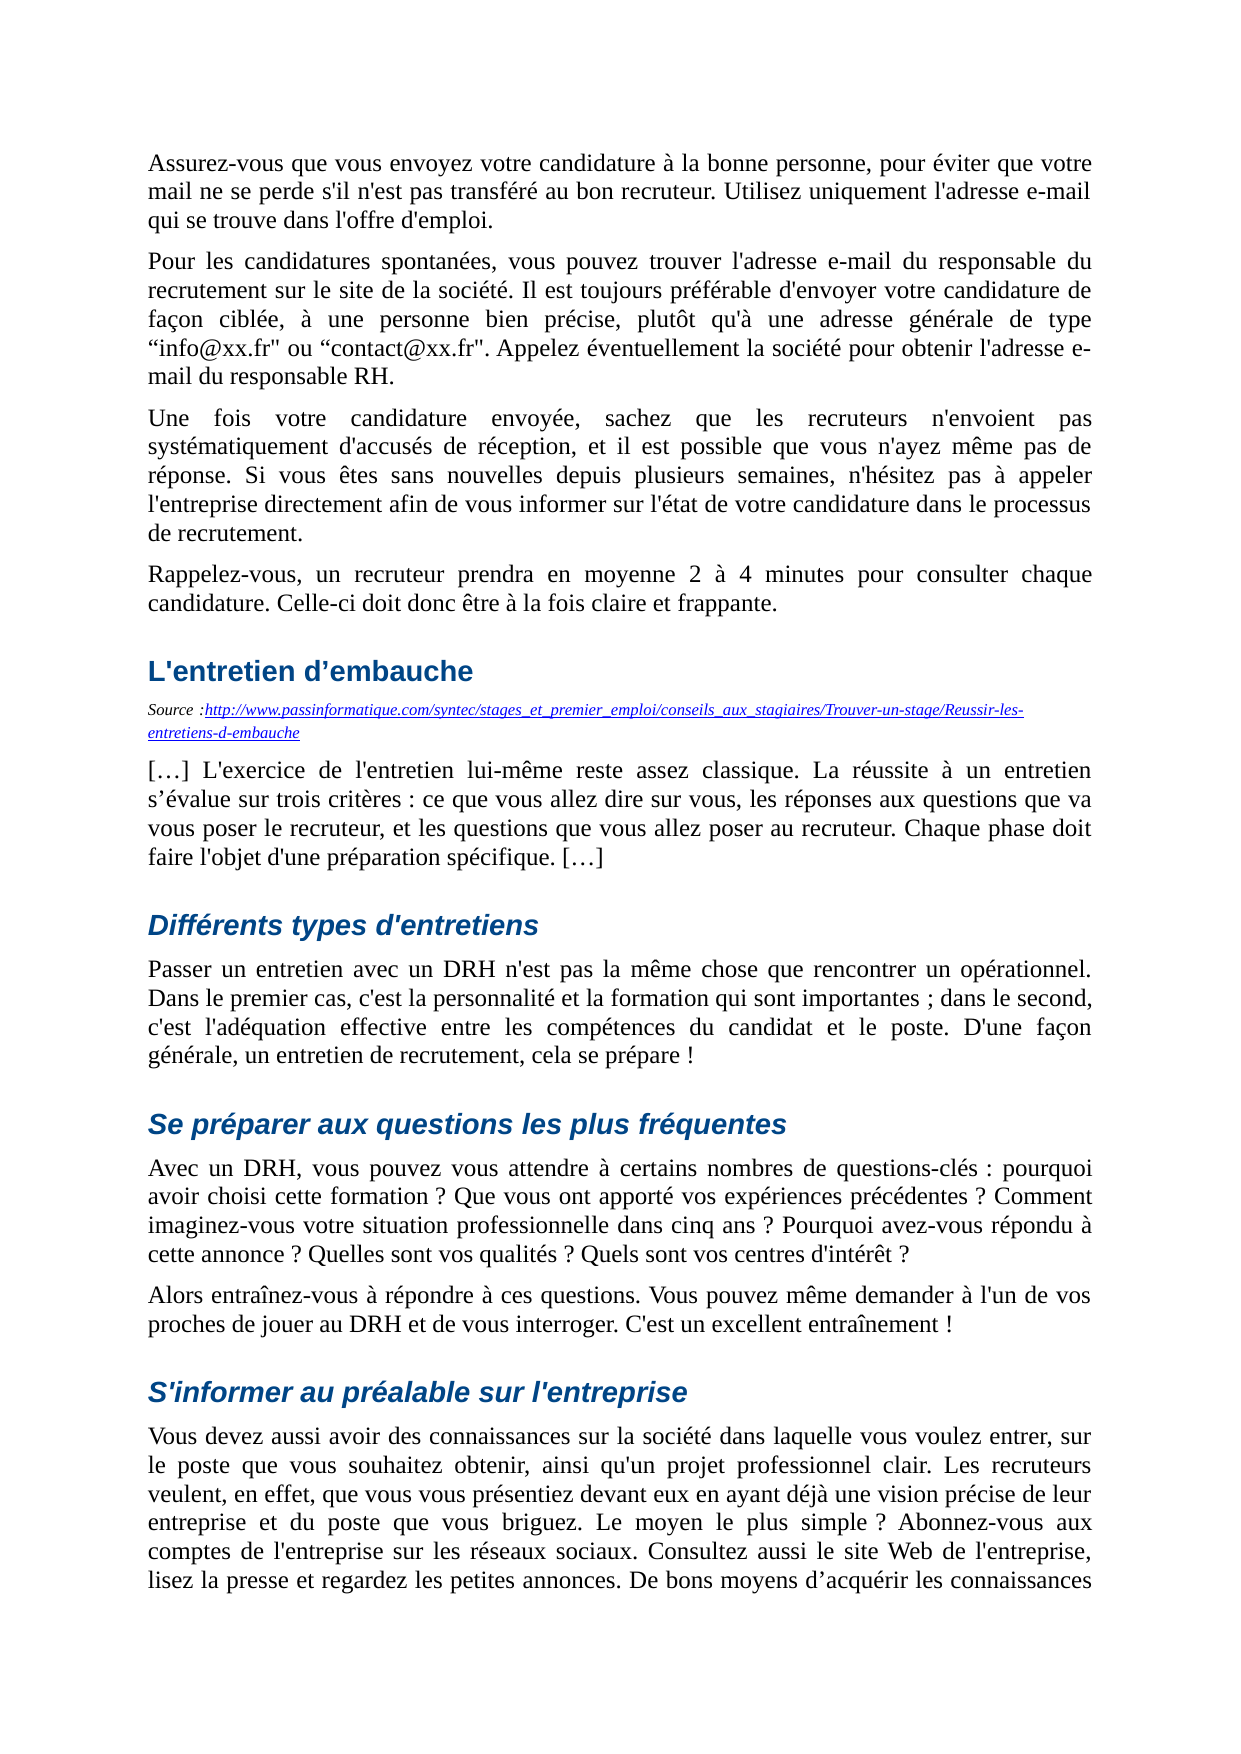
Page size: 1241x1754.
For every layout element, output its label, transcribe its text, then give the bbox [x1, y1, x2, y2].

text L'entretien d’embauche [148, 654, 1093, 687]
text Assurez-vous que vous envoyez votre candidature à la bonne personne, pour éviter que votre mail ne se perde s'il n'est pas transféré au bon recruteur. Utilisez uniquement l'adresse e-mail qui se trouve dans l'offre d'emploi. [148, 148, 1093, 234]
text Rappelez-vous, un recruteur prendra en moyenne 2 à 4 minutes pour consulter chaque candidature. Celle-ci doit donc être à la fois claire et frappante. [148, 559, 1093, 616]
text Une fois votre candidature envoyée, sachez que les recruteurs n'envoient pas systématiquement d'accusés de réception, et il est possible que vous n'ayez même pas de réponse. Si vous êtes sans nouvelles depuis plusieurs semaines, n'hésitez pas à appeler l'entreprise directement afin de vous informer sur l'état de votre candidature dans le processus de recrutement. [148, 403, 1093, 546]
text Passer un entretien avec un DRH n'est pas la même chose que rencontrer un opérationnel. Dans le premier cas, c'est la personnalité et la formation qui sont importantes ; dans le second, c'est l'adéquation effective entre les compétences du candidat et le poste. D'une façon générale, un entretien de recrutement, cela se prépare ! [148, 954, 1093, 1069]
text Vous devez aussi avoir des connaissances sur la société dans laquelle vous voulez entrer, sur le poste que vous souhaitez obtenir, ainsi qu'un projet professionnel clair. Les recruteurs veulent, en effet, que vous vous présentiez devant eux en ayant déjà une vision précise de leur entreprise et du poste que vous briguez. Le moyen le plus simple ? Abonnez-vous aux comptes de l'entreprise sur les réseaux sociaux. Consultez aussi le site Web de l'entreprise, lisez la presse et regardez les petites annonces. De bons moyens d’acquérir les connaissances [148, 1421, 1093, 1594]
text […] L'exercice de l'entretien lui-même reste assez classique. La réussite à un entretien s’évalue sur trois critères : ce que vous allez dire sur vous, les réponses aux questions que va vous poser le recruteur, et les questions que vous allez poser au recruteur. Chaque phase doit faire l'objet d'une préparation spécifique. […] [148, 756, 1093, 871]
text Avec un DRH, vous pouvez vous attendre à certains nombres de questions-clés : pourquoi avoir choisi cette formation ? Que vous ont apporté vos expériences précédentes ? Comment imaginez-vous votre situation professionnelle dans cinq ans ? Pourquoi avez-vous répondu à cette annonce ? Quelles sont vos qualités ? Quels sont vos centres d'intérêt ? [148, 1153, 1093, 1268]
text Alors entraînez-vous à répondre à ces questions. Vous pouvez même demander à l'un de vos proches de jouer au DRH et de vous interroger. C'est un excellent entraînement ! [148, 1280, 1093, 1338]
text S'informer au préalable sur l'entreprise [148, 1375, 1093, 1409]
text Pour les candidatures spontanées, vous pouvez trouver l'adresse e-mail du responsable du recrutement sur le site de la société. Il est toujours préférable d'envoyer votre candidature de façon ciblée, à une personne bien précise, plutôt qu'à une adresse générale de type “info@xx.fr" ou “contact@xx.fr". Appelez éventuellement la société pour obtenir l'adresse e-mail du responsable RH. [148, 246, 1093, 390]
text Se préparer aux questions les plus fréquentes [148, 1107, 1093, 1140]
text Différents types d'entretiens [148, 908, 1093, 942]
text Source :http://www.passinformatique.com/syntec/stages_et_premier_emploi/conseils_aux_stagiaires/Trouver-un-stage/Reussir-les-entretiens-d-embauche [148, 700, 1093, 743]
